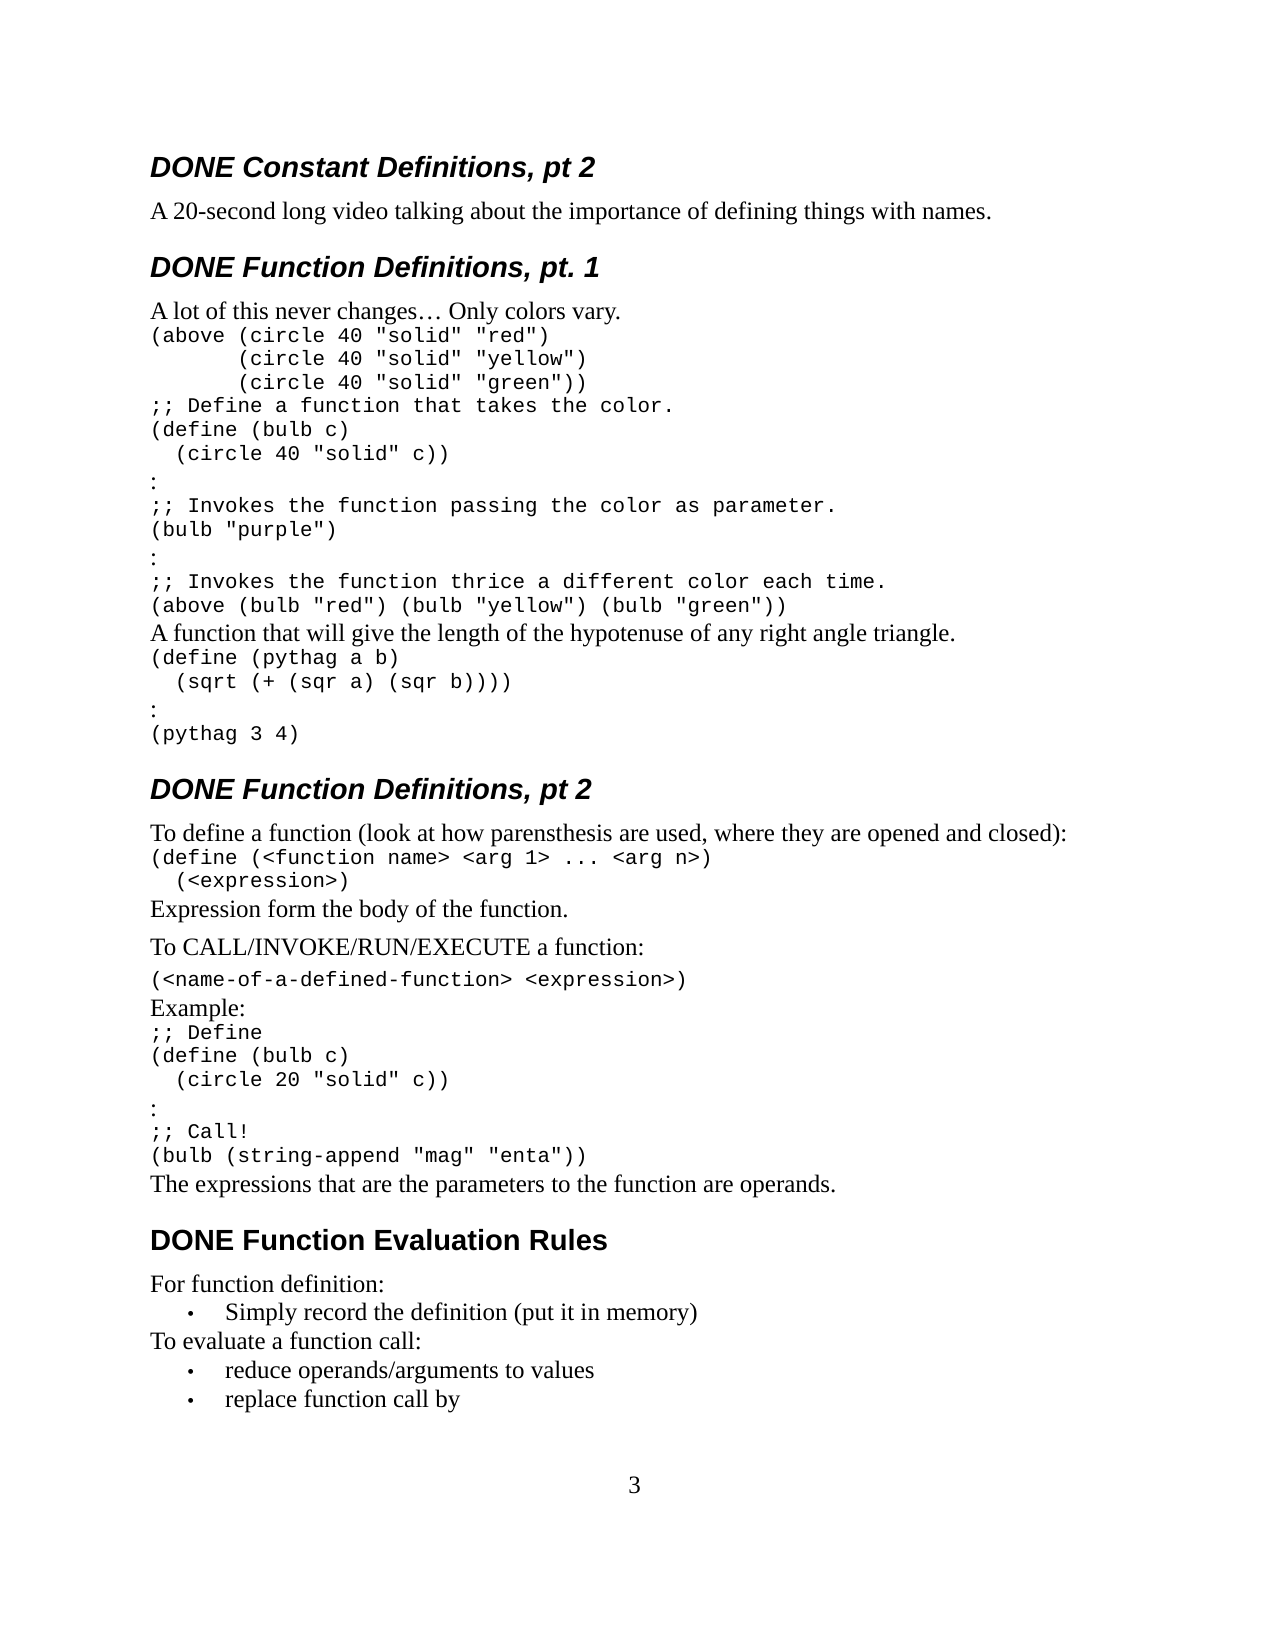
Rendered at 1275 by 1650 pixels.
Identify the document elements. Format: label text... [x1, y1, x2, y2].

text A lot of this never changes… Only colors vary. [150, 296, 1125, 324]
text (define (bulb c) [150, 419, 1125, 443]
list reduce operands/arguments to values [187, 1355, 1125, 1384]
text (circle 20 "solid" c)) [150, 1069, 1125, 1093]
subtitle DONE Function Definitions, pt 2 [150, 772, 1125, 806]
text (circle 40 "solid" "green")) [150, 372, 1125, 396]
text (above (circle 40 "solid" "red") [150, 324, 1125, 348]
text (define (pythag a b) [150, 647, 1125, 671]
text To define a function (look at how parensthesis are used, where they are opened and closed): [150, 818, 1125, 847]
text ;; Define [150, 1022, 1125, 1046]
text (pythag 3 4) [150, 723, 1125, 747]
subtitle DONE Constant Definitions, pt 2 [150, 150, 1125, 183]
list Simply record the definition (put it in memory) [187, 1297, 1125, 1326]
text : [150, 542, 1125, 571]
text ;; Invokes the function thrice a different color each time. [150, 571, 1125, 595]
text To evaluate a function call: [150, 1326, 1125, 1355]
text A 20-second long video talking about the importance of defining things with names. [150, 196, 1125, 225]
text To CALL/INVOKE/RUN/EXECUTE a function: [150, 932, 1125, 961]
text For function definition: [150, 1269, 1125, 1297]
subtitle DONE Function Evaluation Rules [150, 1223, 1125, 1256]
text (bulb (string-append "mag" "enta")) [150, 1145, 1125, 1169]
text ;; Invokes the function passing the color as parameter. [150, 495, 1125, 519]
text Example: [150, 993, 1125, 1022]
text : [150, 694, 1125, 723]
text ;; Call! [150, 1122, 1125, 1145]
subtitle DONE Function Definitions, pt. 1 [150, 250, 1125, 283]
text (define (bulb c) [150, 1046, 1125, 1069]
text (bulb "purple") [150, 519, 1125, 542]
text (<name-of-a-defined-function> <expression>) [150, 969, 1125, 993]
text (<expression>) [150, 870, 1125, 894]
text A function that will give the length of the hypotenuse of any right angle triangle. [150, 618, 1125, 647]
text (circle 40 "solid" c)) [150, 443, 1125, 466]
text (sqrt (+ (sqr a) (sqr b)))) [150, 671, 1125, 694]
text ;; Define a function that takes the color. [150, 396, 1125, 419]
text (define (<function name> <arg 1> ... <arg n>) [150, 847, 1125, 870]
list replace function call by [187, 1384, 1125, 1412]
text : [150, 466, 1125, 495]
text The expressions that are the parameters to the function are operands. [150, 1169, 1125, 1198]
text Expression form the body of the function. [150, 894, 1125, 923]
text : [150, 1093, 1125, 1122]
text (above (bulb "red") (bulb "yellow") (bulb "green")) [150, 595, 1125, 618]
text (circle 40 "solid" "yellow") [150, 348, 1125, 372]
